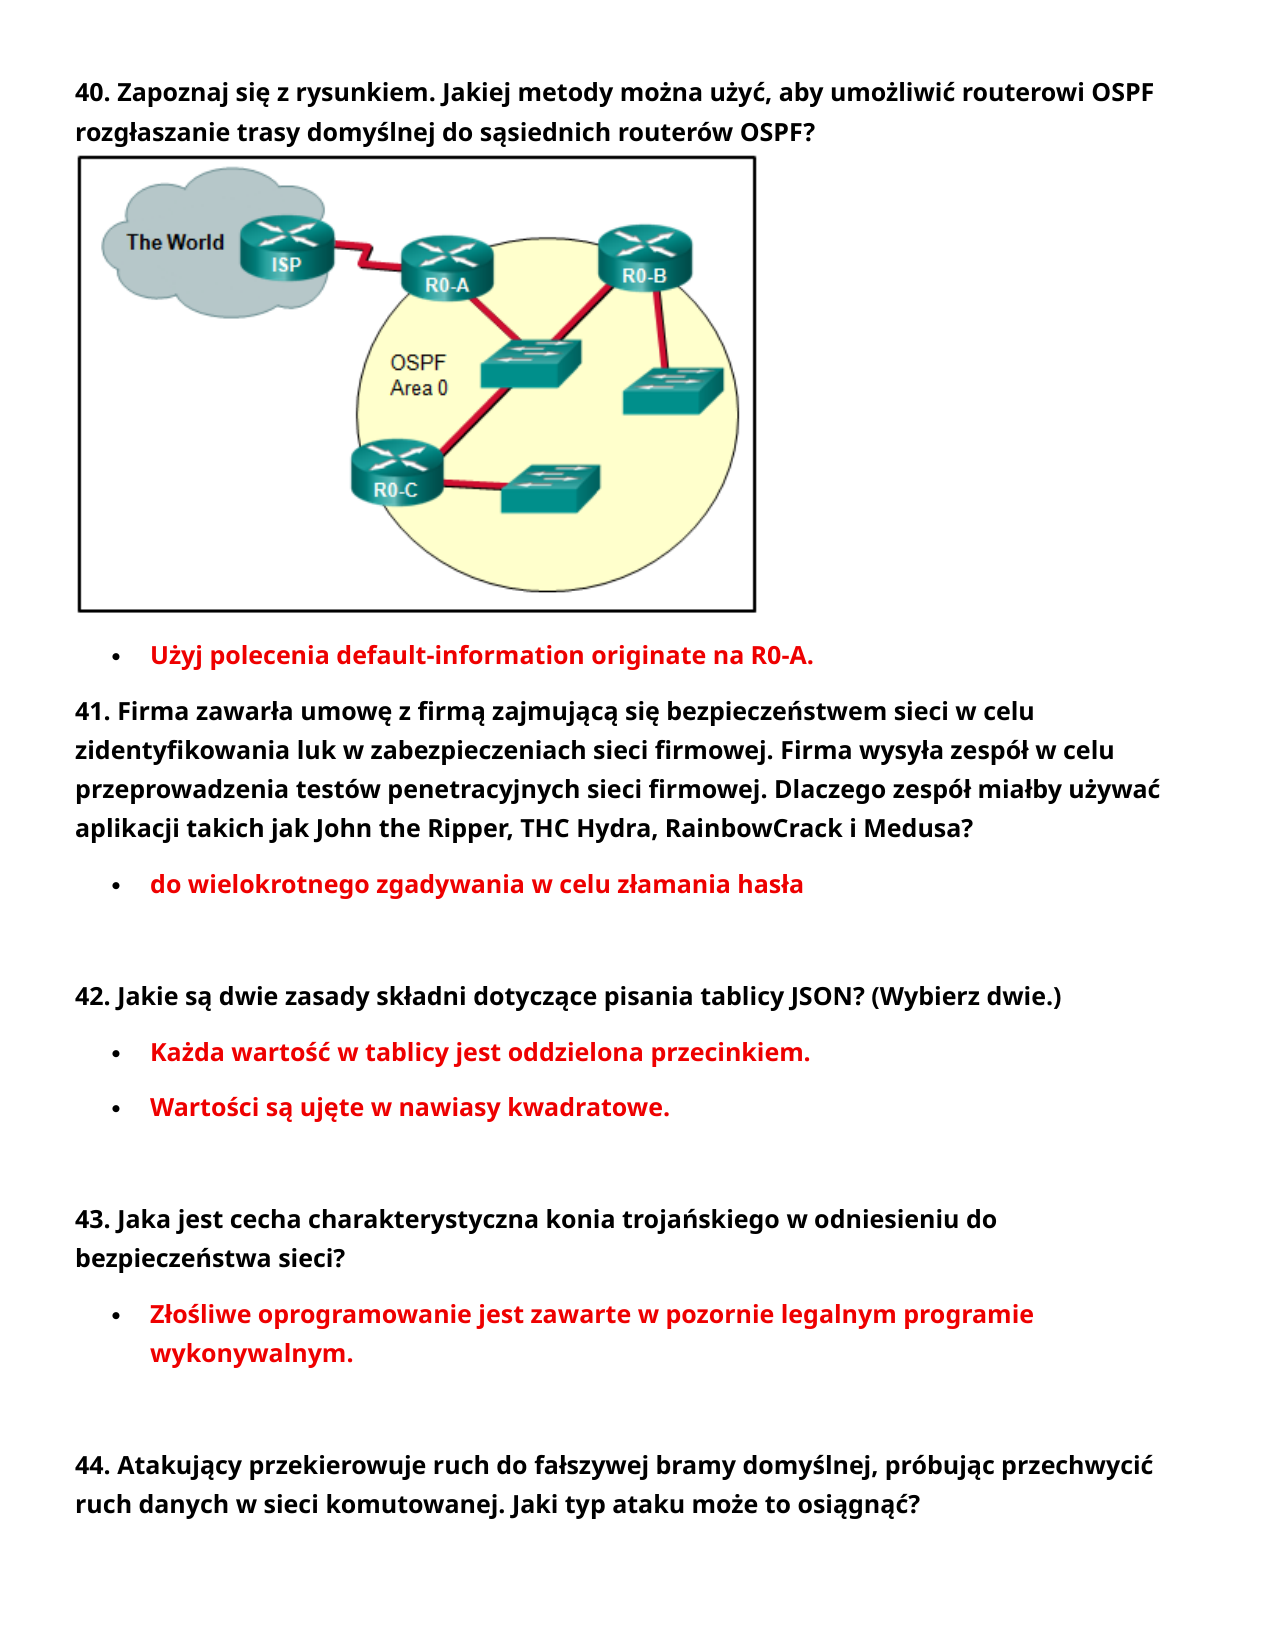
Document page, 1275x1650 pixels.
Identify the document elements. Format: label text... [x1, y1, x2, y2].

text 42. Jakie są dwie zasady składni dotyczące pisania tablicy JSON? (Wybierz dwie.) [75, 978, 1200, 1012]
list do wielokrotnego zgadywania w celu złamania hasła [112, 867, 1200, 901]
text 41. Firma zawarła umowę z firmą zajmującą się bezpieczeństwem sieci w celu zidentyfikowania luk w zabezpieczeniach sieci firmowej. Firma wysyła zespół w celu przeprowadzenia testów penetracyjnych sieci firmowej. Dlaczego zespół miałby używać aplikacji takich jak John the Ripper, THC Hydra, RainbowCrack i Medusa? [75, 693, 1200, 845]
list Wartości są ujęte w nawiasy kwadratowe. [112, 1090, 1200, 1124]
list Użyj polecenia default-information originate na R0-A. [112, 638, 1200, 672]
text 40. Zapoznaj się z rysunkiem. Jakiej metody można użyć, aby umożliwić routerowi OSPF rozgłaszanie trasy domyślnej do sąsiednich routerów OSPF? [75, 75, 1200, 616]
list Każda wartość w tablicy jest oddzielona przecinkiem. [112, 1034, 1200, 1068]
list Złośliwe oprogramowanie jest zawarte w pozornie legalnym programie wykonywalnym. [112, 1297, 1200, 1370]
text 44. Atakujący przekierowuje ruch do fałszywej bramy domyślnej, próbując przechwycić ruch danych w sieci komutowanej. Jaki typ ataku może to osiągnąć? [75, 1448, 1200, 1521]
text 43. Jaka jest cecha charakterystyczna konia trojańskiego w odniesieniu do bezpieczeństwa sieci? [75, 1202, 1200, 1275]
